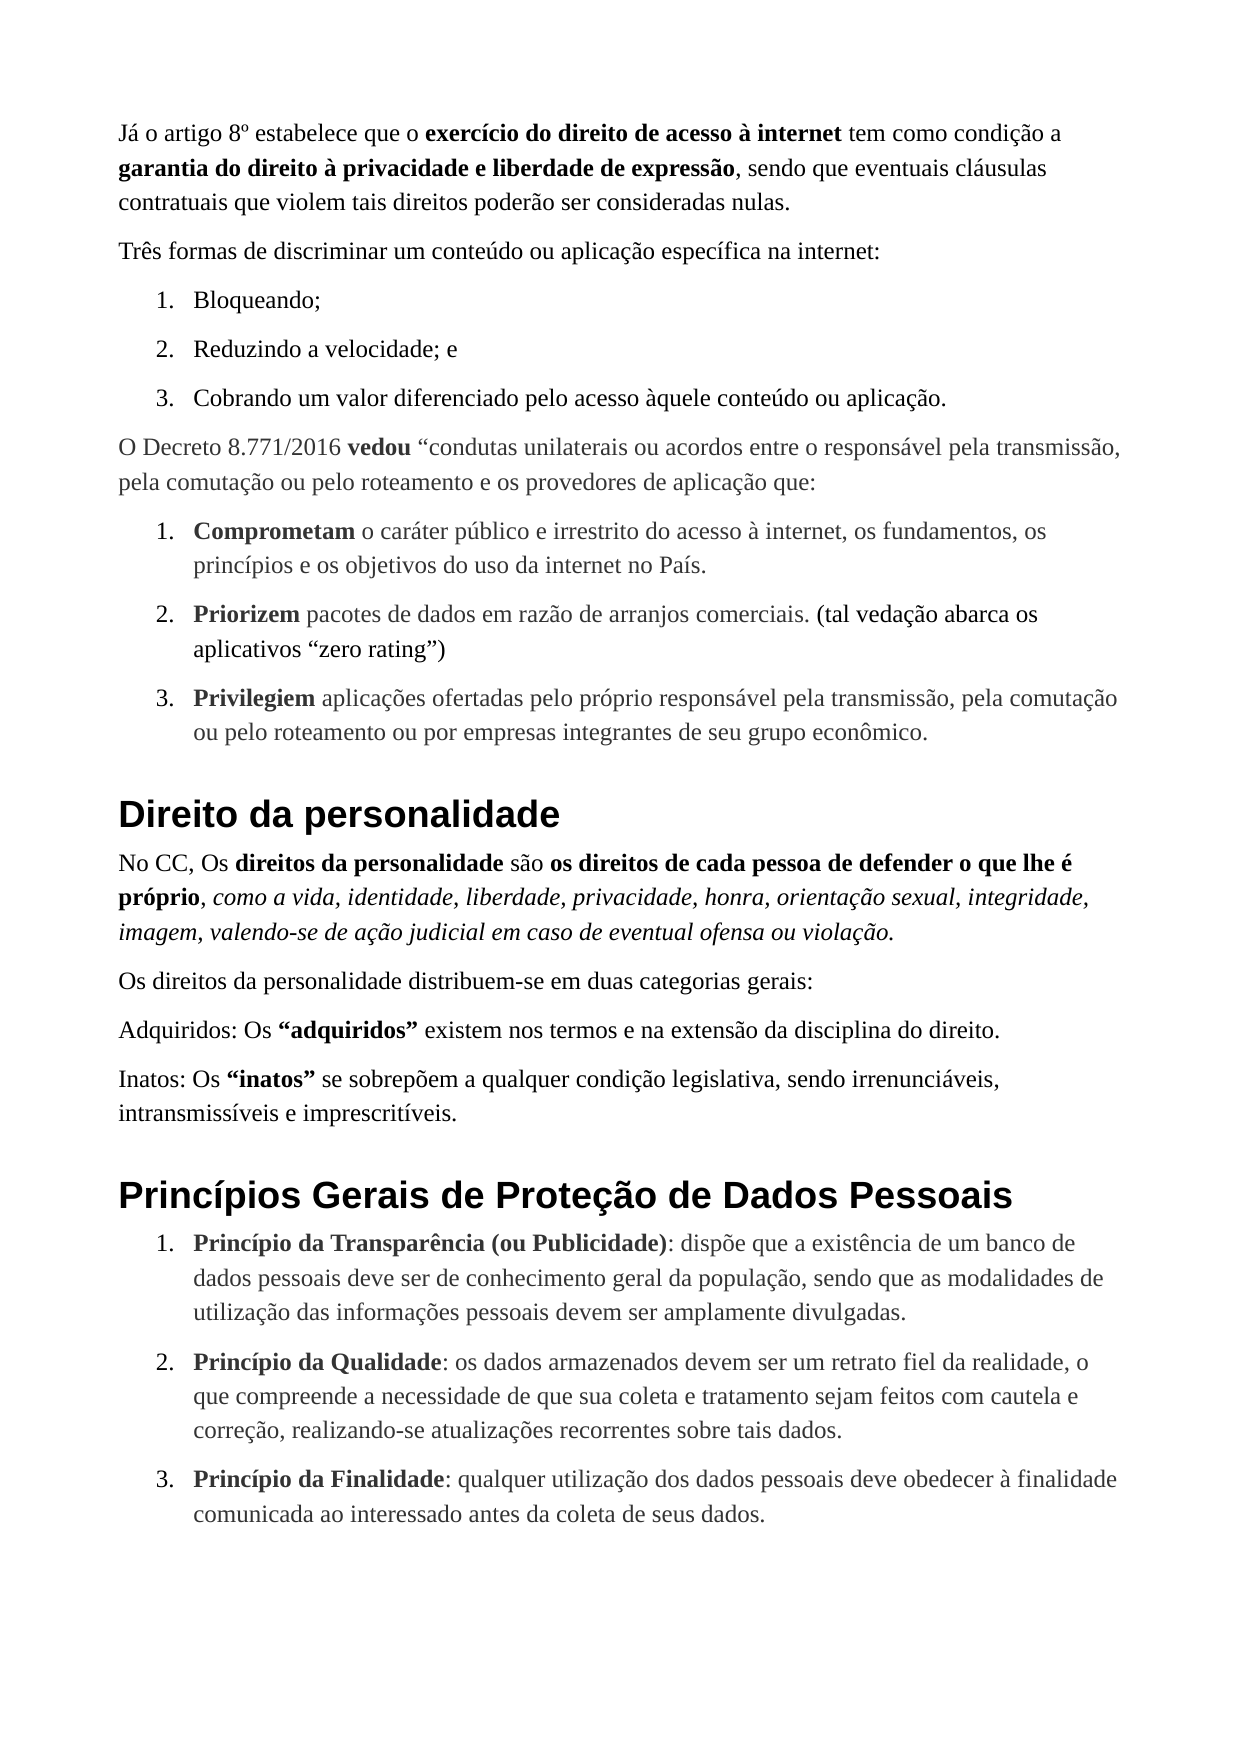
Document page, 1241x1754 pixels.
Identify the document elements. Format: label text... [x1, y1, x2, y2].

list Priorizem pacotes de dados em razão de arranjos comerciais. (tal vedação abarca os aplicativos “zero rating”) [156, 599, 1122, 663]
list Bloqueando; [156, 285, 1122, 314]
list Princípio da Qualidade: os dados armazenados devem ser um retrato fiel da realidade, o que compreende a necessidade de que sua coleta e tratamento sejam feitos com cautela e correção, realizando-se atualizações recorrentes sobre tais dados. [156, 1347, 1122, 1444]
text Já o artigo 8º estabelece que o exercício do direito de acesso à internet tem como condição a garantia do direito à privacidade e liberdade de expressão, sendo que eventuais cláusulas contratuais que violem tais direitos poderão ser consideradas nulas. [118, 118, 1122, 216]
list Princípio da Transparência (ou Publicidade): dispõe que a existência de um banco de dados pessoais deve ser de conhecimento geral da população, sendo que as modalidades de utilização das informações pessoais devem ser amplamente divulgadas. [156, 1228, 1122, 1326]
text O Decreto 8.771/2016 vedou “condutas unilaterais ou acordos entre o responsável pela transmissão, pela comutação ou pelo roteamento e os provedores de aplicação que: [118, 432, 1122, 496]
list Reduzindo a velocidade; e [156, 334, 1122, 363]
text Três formas de discriminar um conteúdo ou aplicação específica na internet: [118, 236, 1122, 265]
list Privilegiem aplicações ofertadas pelo próprio responsável pela transmissão, pela comutação ou pelo roteamento ou por empresas integrantes de seu grupo econômico. [156, 683, 1122, 746]
list Princípio da Finalidade: qualquer utilização dos dados pessoais deve obedecer à finalidade comunicada ao interessado antes da coleta de seus dados. [156, 1464, 1122, 1528]
text Os direitos da personalidade distribuem-se em duas categorias gerais: [118, 966, 1122, 994]
list Comprometam o caráter público e irrestrito do acesso à internet, os fundamentos, os princípios e os objetivos do uso da internet no País. [156, 516, 1122, 579]
text No CC, Os direitos da personalidade são os direitos de cada pessoa de defender o que lhe é próprio, como a vida, identidade, liberdade, privacidade, honra, orientação sexual, integridade, imagem, valendo-se de ação judicial em caso de eventual ofensa ou violação. [118, 848, 1122, 945]
subtitle Princípios Gerais de Proteção de Dados Pessoais [118, 1172, 1122, 1216]
subtitle Direito da personalidade [118, 792, 1122, 835]
text Inatos: Os “inatos” se sobrepõem a qualquer condição legislativa, sendo irrenunciáveis, intransmissíveis e imprescritíveis. [118, 1064, 1122, 1127]
text Adquiridos: Os “adquiridos” existem nos termos e na extensão da disciplina do direito. [118, 1015, 1122, 1043]
list Cobrando um valor diferenciado pelo acesso àquele conteúdo ou aplicação. [156, 383, 1122, 412]
